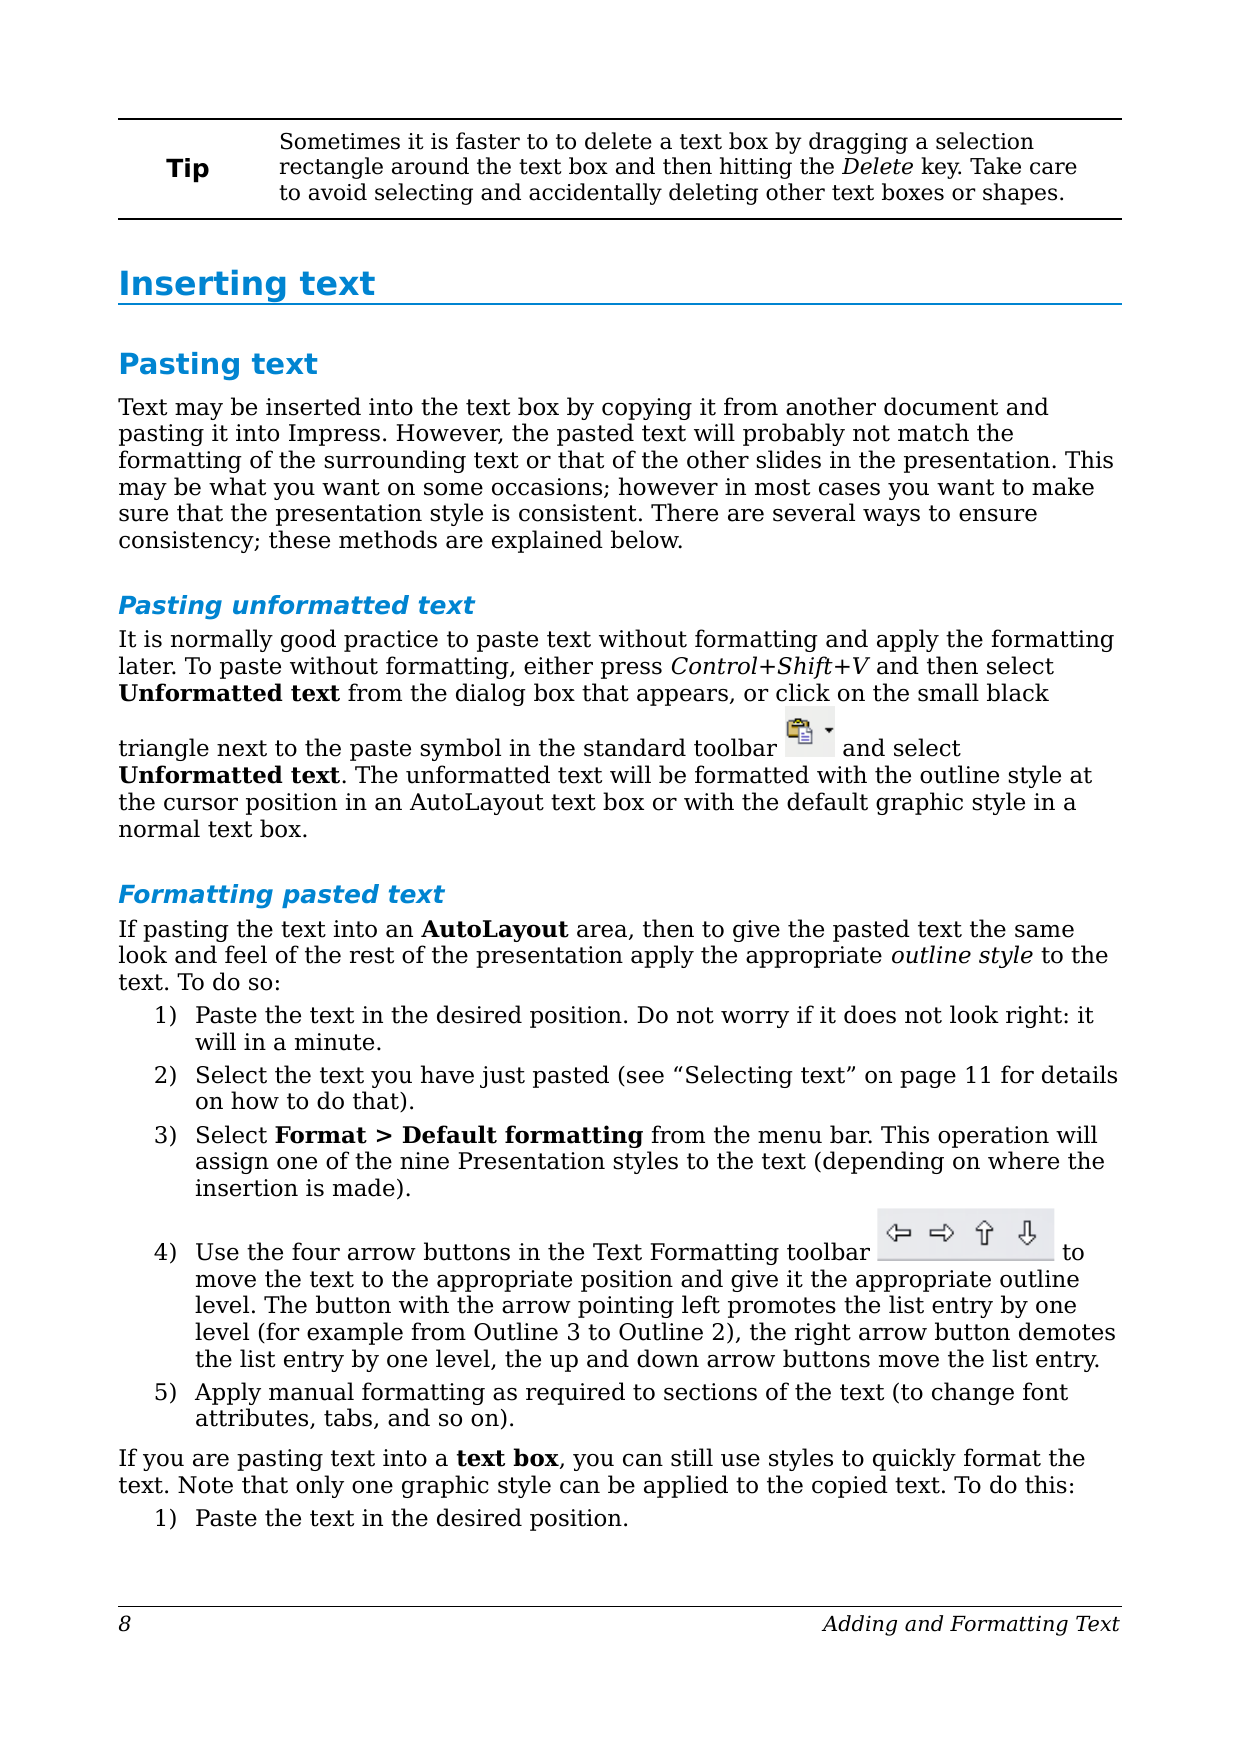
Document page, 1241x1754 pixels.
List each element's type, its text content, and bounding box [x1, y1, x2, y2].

text Text may be inserted into the text box by copying it from another document and pasting it into Impress. However, the pasted text will probably not match the formatting of the surrounding text or that of the other slides in the presentation. This may be what you want on some occasions; however in most cases you want to make sure that the presentation style is consistent. There are several ways to ensure consistency; these methods are explained below. [118, 394, 1122, 554]
table_header Tip [118, 120, 257, 218]
list Select Format > Default formatting from the menu bar. This operation will assign one of the nine Presentation styles to the text (depending on where the insertion is made). [177, 1121, 1122, 1202]
list Use the four arrow buttons in the Text Formatting toolbar to move the text to the appropriate position and give it the appropriate outline level. The button with the arrow pointing left promotes the list entry by one level (for example from Outline 3 to Outline 2), the right arrow button demotes the list entry by one level, the up and down arrow buttons move the list entry. [177, 1208, 1122, 1373]
list If pasting the text into an AutoLayout area, then to give the pasted text the same look and feel of the rest of the presentation apply the appropriate outline style to the text. To do so: [118, 916, 1122, 996]
picture [785, 706, 835, 757]
list Paste the text in the desired position. Do not worry if it does not look right: it will in a minute. [177, 1002, 1122, 1056]
list Select the text you have just pasted (see “Selecting text” on page 11 for details on how to do that). [177, 1062, 1122, 1115]
subtitle Inserting text [118, 264, 1122, 303]
table_header Sometimes it is faster to to delete a text box by dragging a selection rectangle around the text box and then hitting the Delete key. Take care to avoid selecting and accidentally deleting other text boxes or shapes. [258, 120, 1122, 218]
list Paste the text in the desired position. [177, 1505, 1122, 1532]
subtitle Pasting text [118, 347, 1122, 381]
subtitle Formatting pasted text [118, 880, 1122, 909]
picture [877, 1208, 1055, 1261]
list Apply manual formatting as required to sections of the text (to change font attributes, tabs, and so on). [177, 1379, 1122, 1432]
list If you are pasting text into a text box, you can still use styles to quickly format the text. Note that only one graphic style can be applied to the copied text. To do this: [118, 1445, 1122, 1498]
text It is normally good practice to paste text without formatting and apply the formatting later. To paste without formatting, either press Control+Shift+V and then select Unformatted text from the dialog box that appears, or click on the small black triangle next to the paste symbol in the standard toolbar and select Unformatted text. The unformatted text will be formatted with the outline style at the cursor position in an AutoLayout text box or with the default graphic style in a normal text box. [118, 627, 1122, 843]
subtitle Pasting unformatted text [118, 591, 1122, 620]
